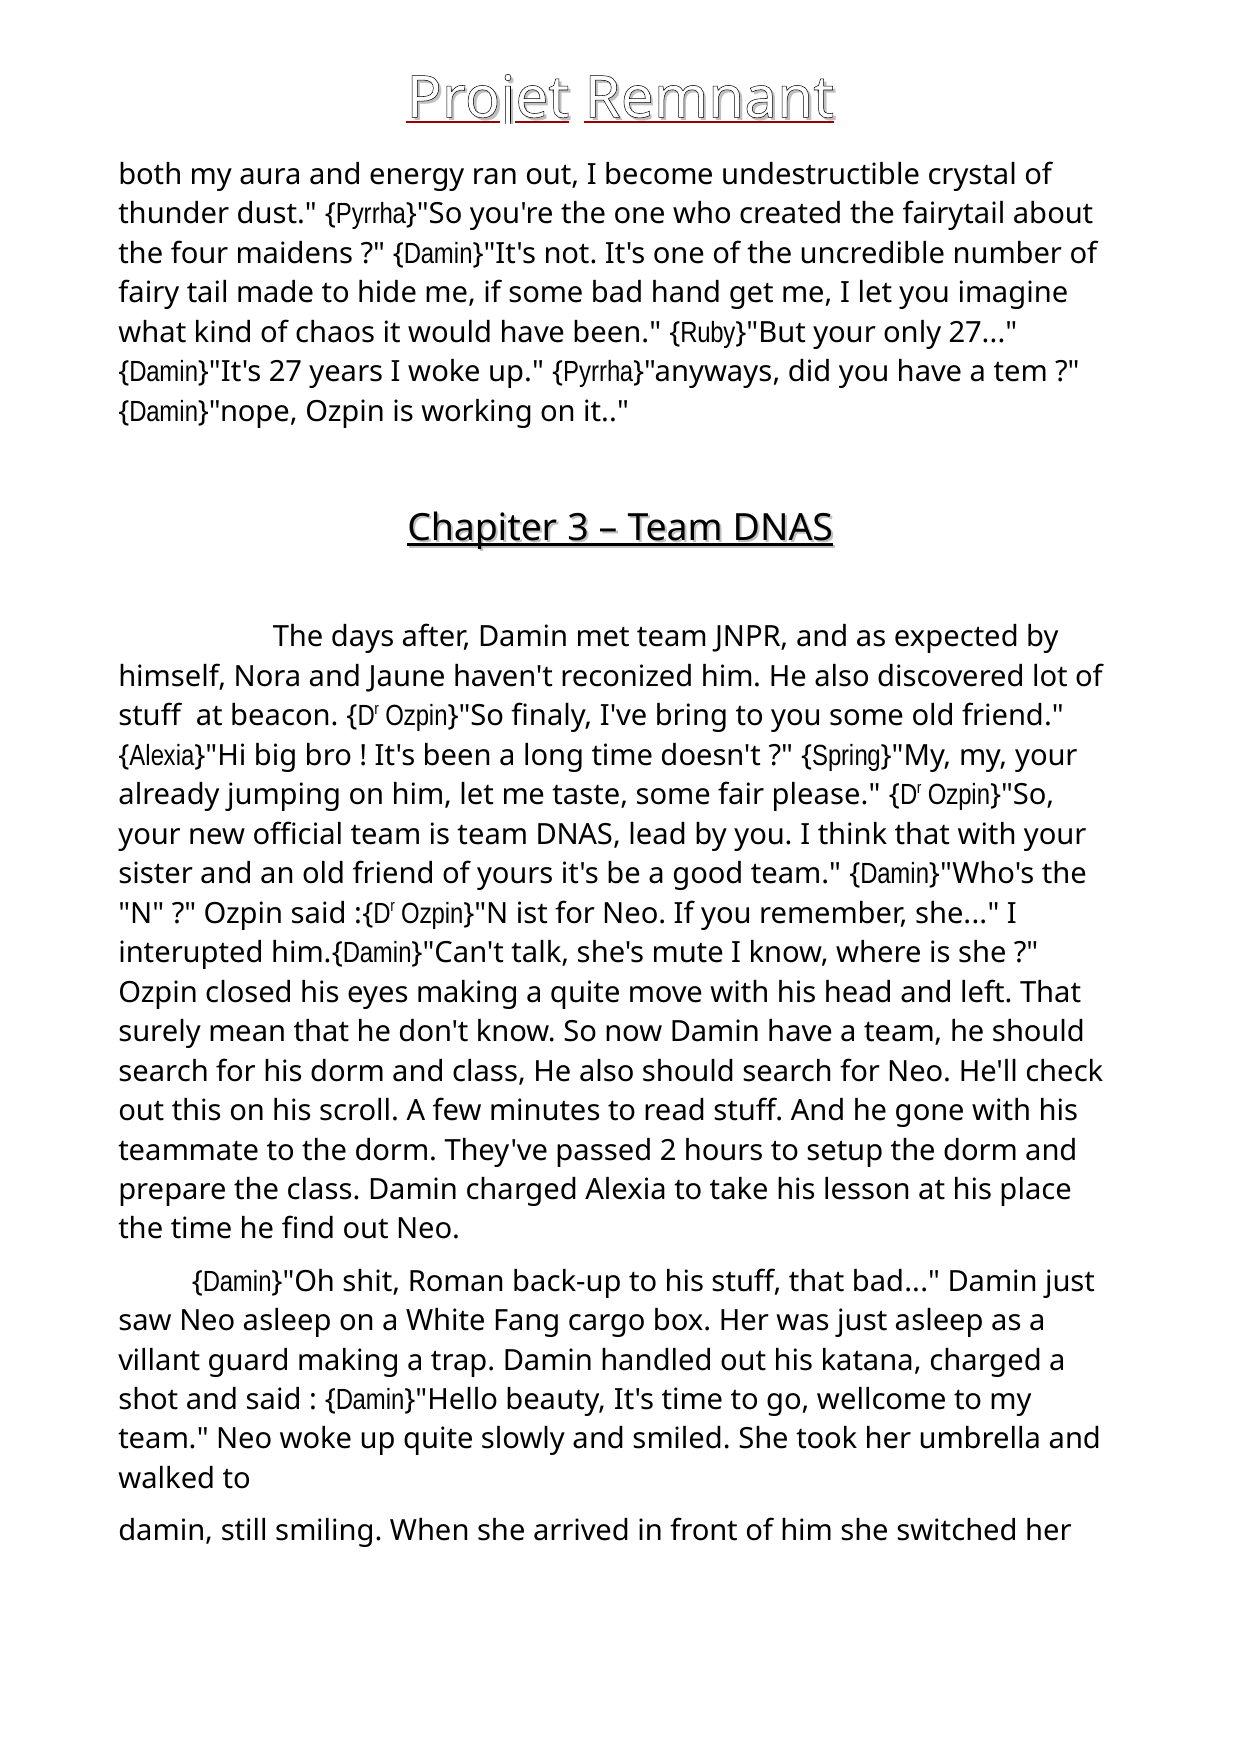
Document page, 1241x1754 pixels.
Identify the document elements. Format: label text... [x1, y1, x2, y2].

text {Damin}"Oh shit, Roman back-up to his stuff, that bad..." Damin just saw Neo asleep on a White Fang cargo box. Her was just asleep as a villant guard making a trap. Damin handled out his katana, charged a shot and said : {Damin}"Hello beauty, It's time to go, wellcome to my team." Neo woke up quite slowly and smiled. She took her umbrella and walked to [118, 1260, 1122, 1497]
subtitle Chapiter 3 – Team DNAS [118, 500, 1122, 551]
text The days after, Damin met team JNPR, and as expected by himself, Nora and Jaune haven't reconized him. He also discovered lot of stuff at beacon. {Dr Ozpin}"So finaly, I've bring to you some old friend." {Alexia}"Hi big bro ! It's been a long time doesn't ?" {Spring}"My, my, your already jumping on him, let me taste, some fair please." {Dr Ozpin}"So, your new official team is team DNAS, lead by you. I think that with your sister and an old friend of yours it's be a good team." {Damin}"Who's the "N" ?" Ozpin said :{Dr Ozpin}"N ist for Neo. If you remember, she..." I interupted him.{Damin}"Can't talk, she's mute I know, where is she ?" Ozpin closed his eyes making a quite move with his head and left. That surely mean that he don't know. So now Damin have a team, he should search for his dorm and class, He also should search for Neo. He'll check out this on his scroll. A few minutes to read stuff. And he gone with his teammate to the dorm. They've passed 2 hours to setup the dorm and prepare the class. Damin charged Alexia to take his lesson at his place the time he find out Neo. [118, 616, 1122, 1247]
text damin, still smiling. When she arrived in front of him she switched her [118, 1509, 1122, 1549]
text both my aura and energy ran out, I become undestructible crystal of thunder dust." {Pyrrha}"So you're the one who created the fairytail about the four maidens ?" {Damin}"It's not. It's one of the uncredible number of fairy tail made to hide me, if some bad hand get me, I let you imagine what kind of chaos it would have been." {Ruby}"But your only 27..." {Damin}"It's 27 years I woke up." {Pyrrha}"anyways, did you have a tem ?" {Damin}"nope, Ozpin is working on it.." [118, 153, 1122, 429]
